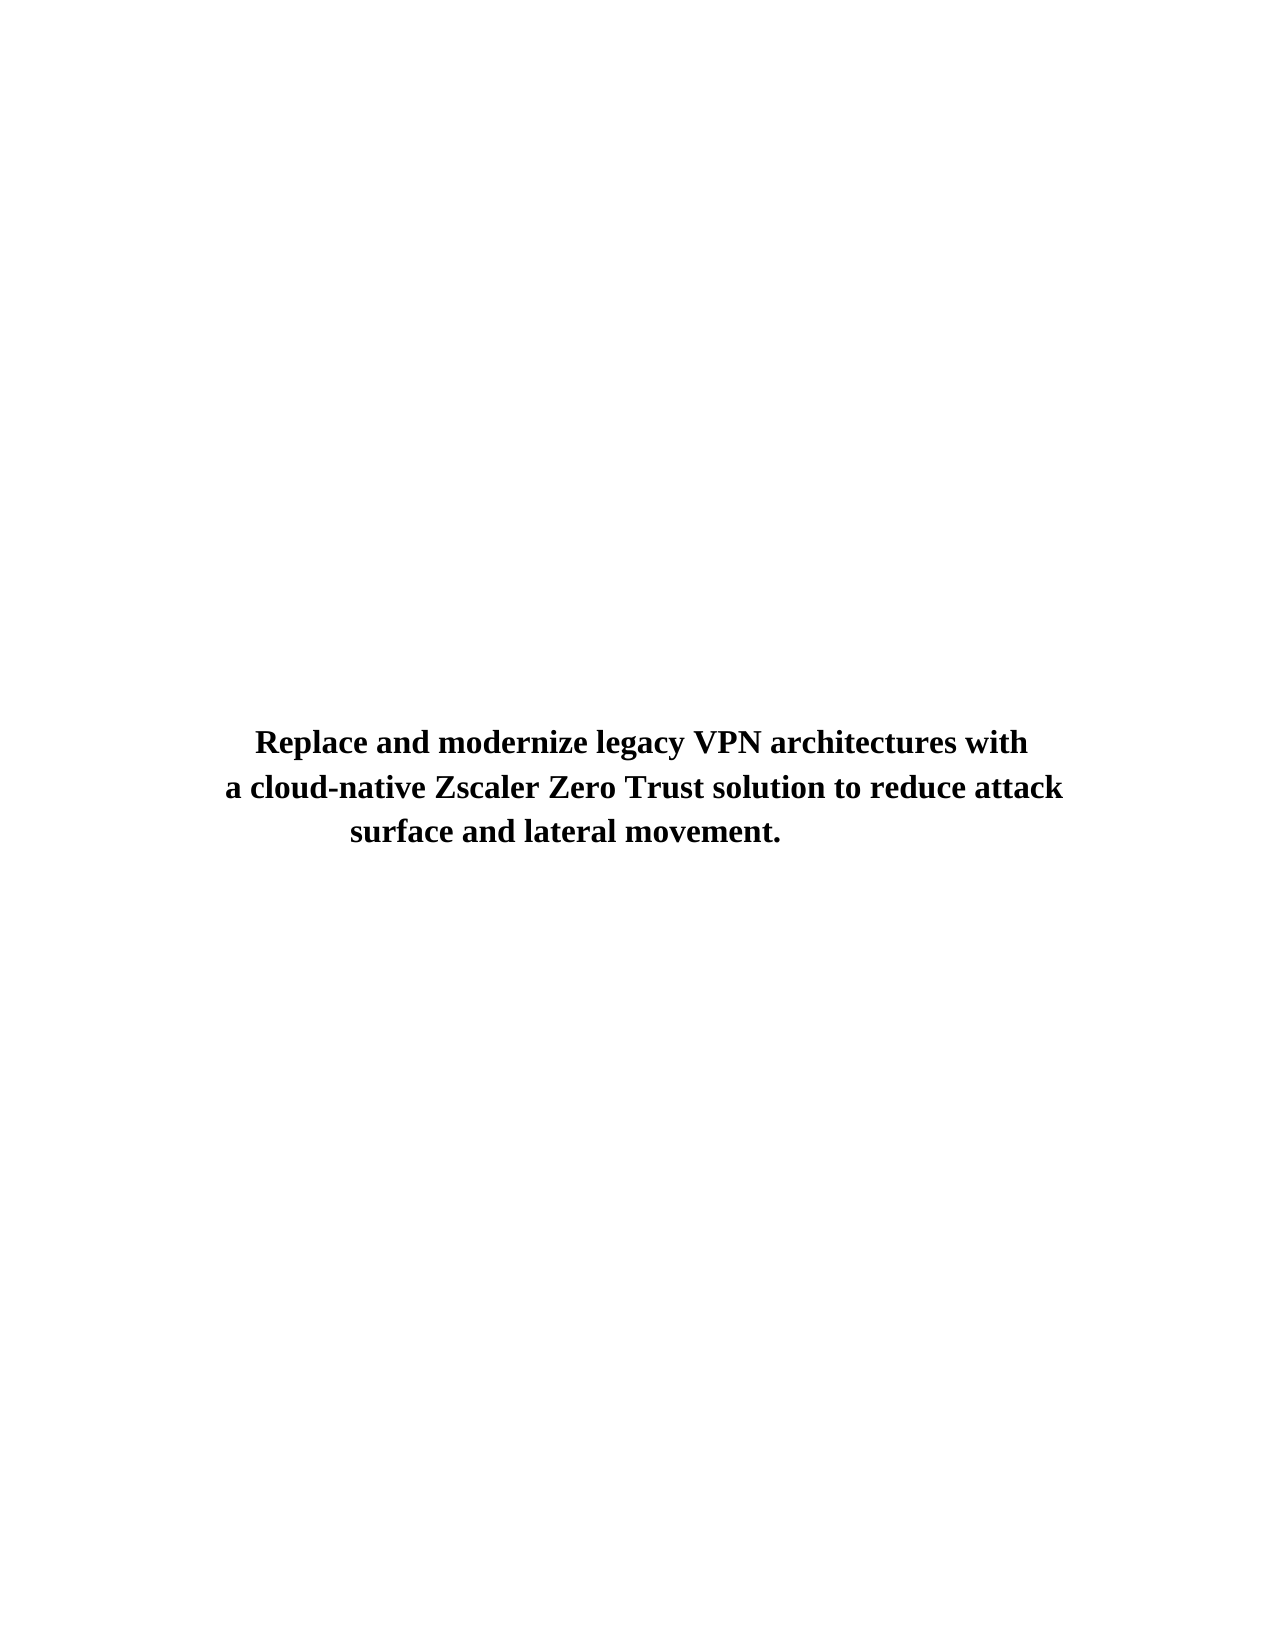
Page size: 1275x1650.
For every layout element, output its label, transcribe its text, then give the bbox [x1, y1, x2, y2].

text surface and lateral movement. [150, 811, 1125, 849]
text a cloud-native Zscaler Zero Trust solution to reduce attack [150, 767, 1125, 805]
text Replace and modernize legacy VPN architectures with [150, 723, 1125, 761]
